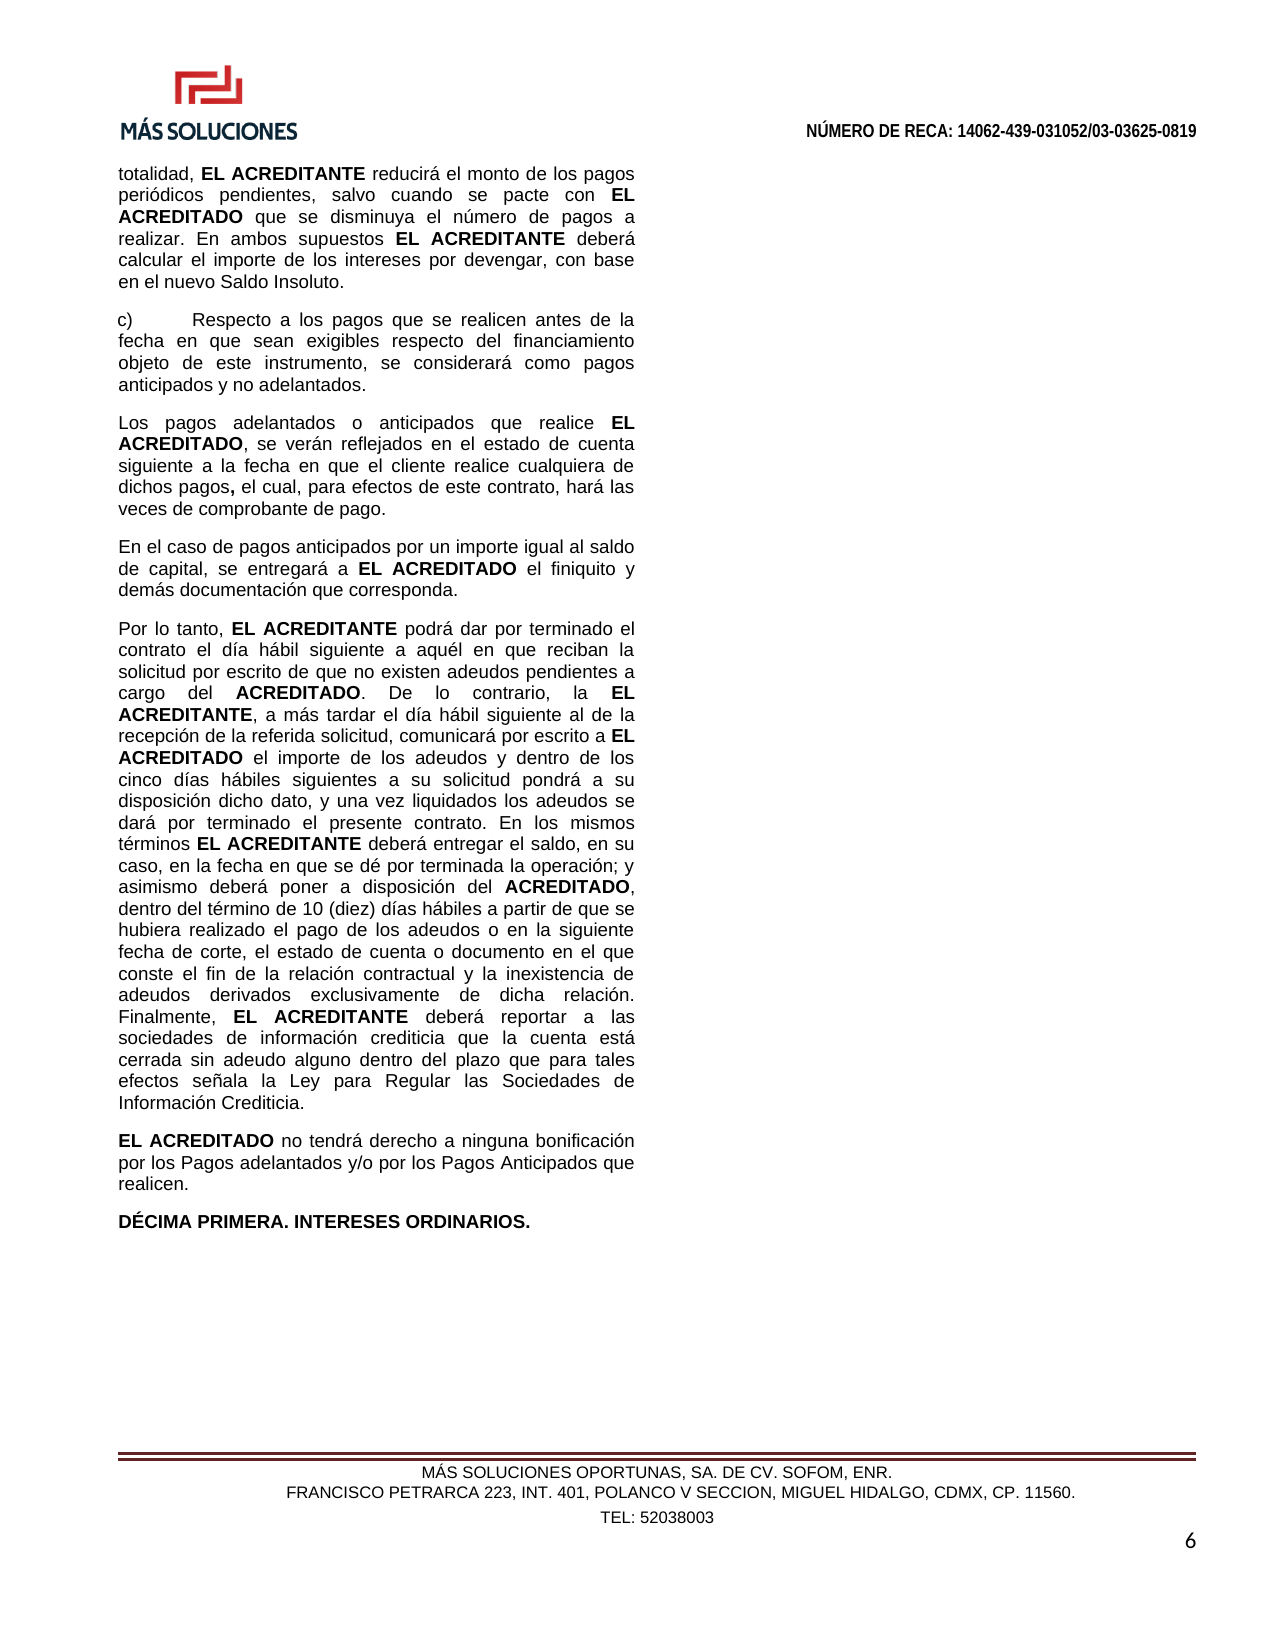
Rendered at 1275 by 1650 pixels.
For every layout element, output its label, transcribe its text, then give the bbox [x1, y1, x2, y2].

picture [115, 60, 302, 148]
text EL ACREDITADO no tendrá derecho a ninguna bonificación por los Pagos adelantados y/o por los Pagos Anticipados que realicen. [118, 1130, 635, 1195]
list Respecto a los pagos que se realicen antes de la fecha en que sean exigibles respecto del financiamiento objeto de este instrumento, se considerará como pagos anticipados y no adelantados. [117, 309, 635, 395]
text totalidad, EL ACREDITANTE reducirá el monto de los pagos periódicos pendientes, salvo cuando se pacte con EL ACREDITADO que se disminuya el número de pagos a realizar. En ambos supuestos EL ACREDITANTE deberá calcular el importe de los intereses por devengar, con base en el nuevo Saldo Insoluto. [118, 163, 635, 292]
text Los pagos adelantados o anticipados que realice EL ACREDITADO, se verán reflejados en el estado de cuenta siguiente a la fecha en que el cliente realice cualquiera de dichos pagos, el cual, para efectos de este contrato, hará las veces de comprobante de pago. [118, 412, 635, 519]
text En el caso de pagos anticipados por un importe igual al saldo de capital, se entregará a EL ACREDITADO el finiquito y demás documentación que corresponda. [118, 536, 635, 601]
text Por lo tanto, EL ACREDITANTE podrá dar por terminado el contrato el día hábil siguiente a aquél en que reciban la solicitud por escrito de que no existen adeudos pendientes a cargo del ACREDITADO. De lo contrario, la EL ACREDITANTE, a más tardar el día hábil siguiente al de la recepción de la referida solicitud, comunicará por escrito a EL ACREDITADO el importe de los adeudos y dentro de los cinco días hábiles siguientes a su solicitud pondrá a su disposición dicho dato, y una vez liquidados los adeudos se dará por terminado el presente contrato. En los mismos términos EL ACREDITANTE deberá entregar el saldo, en su caso, en la fecha en que se dé por terminada la operación; y asimismo deberá poner a disposición del ACREDITADO, dentro del término de 10 (diez) días hábiles a partir de que se hubiera realizado el pago de los adeudos o en la siguiente fecha de corte, el estado de cuenta o documento en el que conste el fin de la relación contractual y la inexistencia de adeudos derivados exclusivamente de dicha relación. Finalmente, EL ACREDITANTE deberá reportar a las sociedades de información crediticia que la cuenta está cerrada sin adeudo alguno dentro del plazo que para tales efectos señala la Ley para Regular las Sociedades de Información Crediticia. [118, 617, 635, 1113]
text DÉCIMA PRIMERA. INTERESES ORDINARIOS. [118, 1211, 635, 1233]
